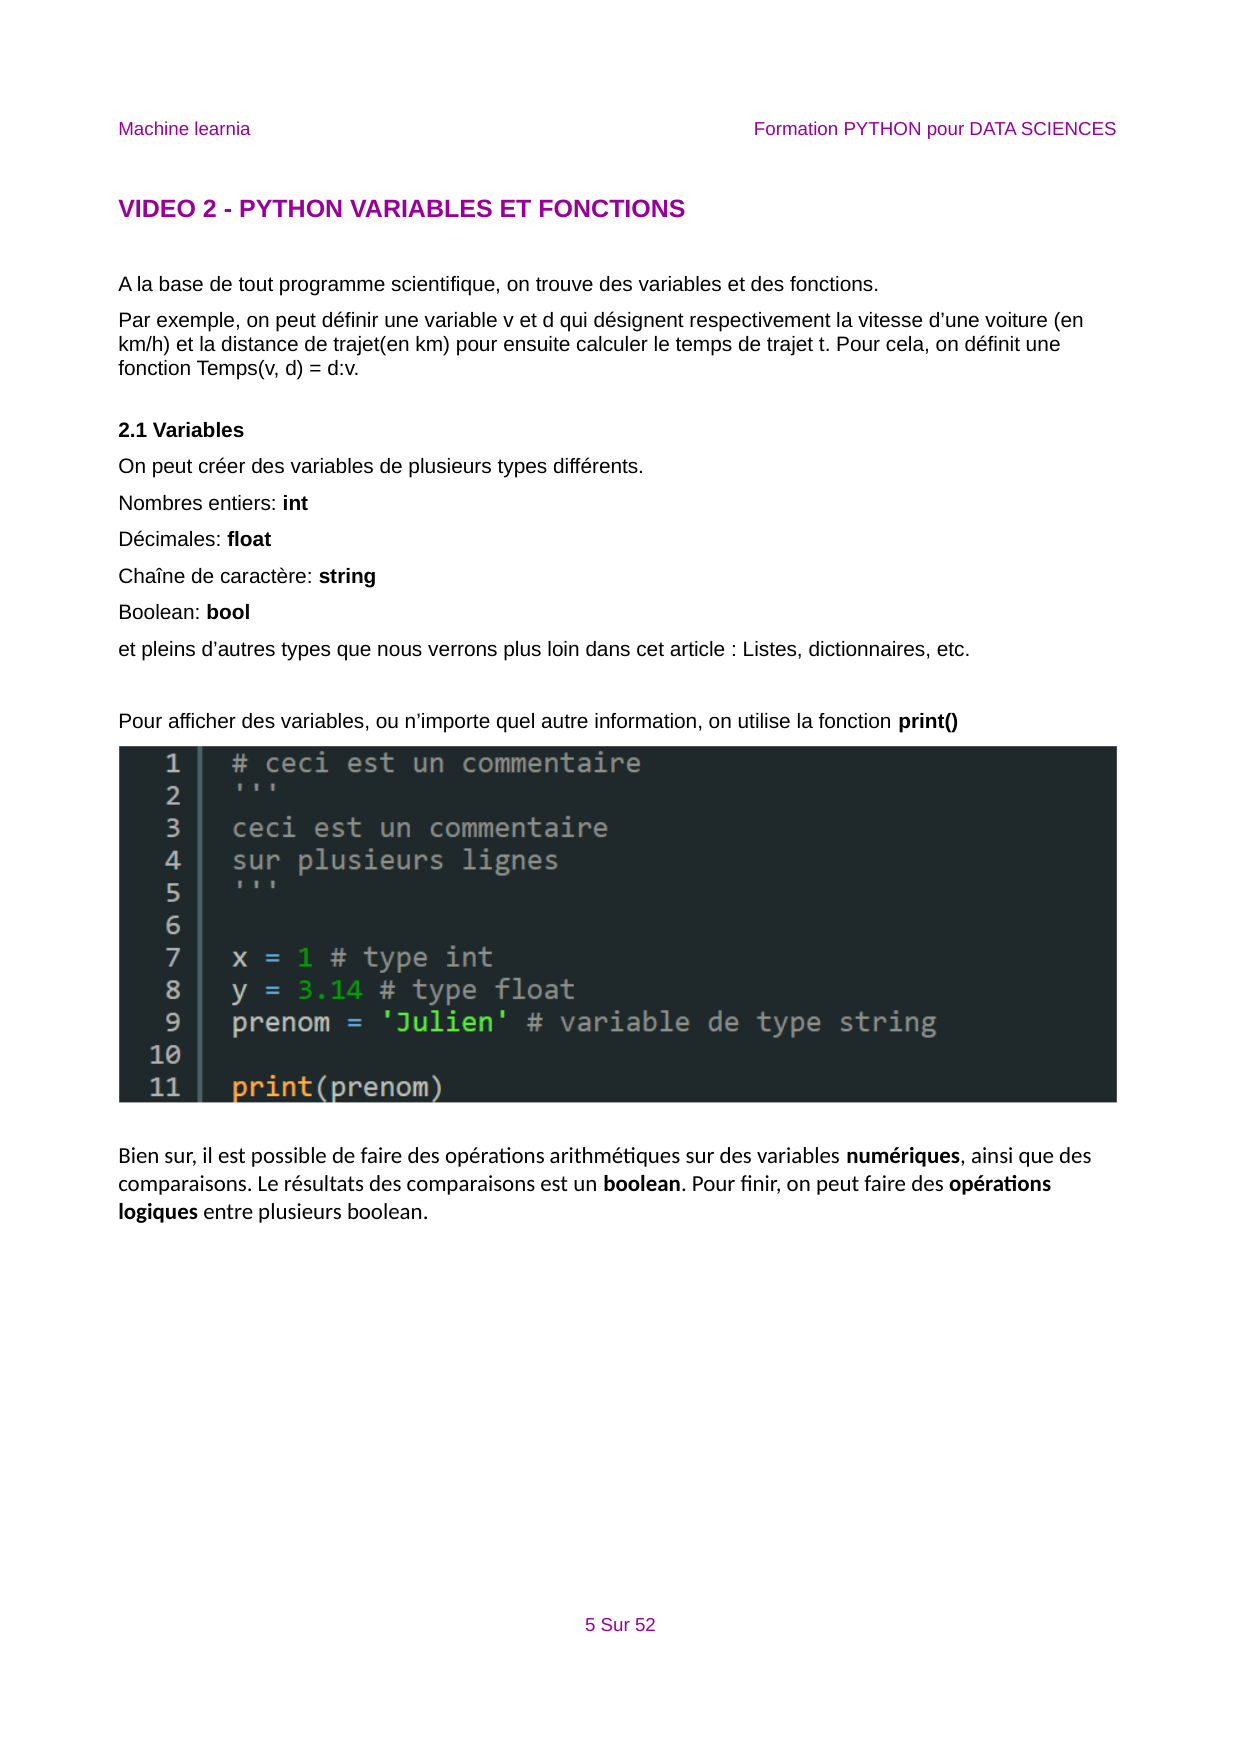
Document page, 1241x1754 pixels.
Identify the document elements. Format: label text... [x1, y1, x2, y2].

text Nombres entiers: int [118, 491, 1122, 514]
text Chaîne de caractère: string [118, 563, 1122, 587]
text Pour afficher des variables, ou n’importe quel autre information, on utilise la fonction print() [118, 709, 1122, 733]
subtitle 2.1 Variables [118, 418, 1122, 442]
picture [118, 745, 1122, 1105]
text et pleins d’autres types que nous verrons plus loin dans cet article : Listes, dictionnaires, etc. [118, 636, 1122, 660]
text Par exemple, on peut définir une variable v et d qui désignent respectivement la vitesse d’une voiture (en km/h) et la distance de trajet(en km) pour ensuite calculer le temps de trajet t. Pour cela, on définit une fonction Temps(v, d) = d:v. [118, 308, 1122, 380]
text Bien sur, il est possible de faire des opérations arithmétiques sur des variables numériques, ainsi que des comparaisons. Le résultats des comparaisons est un boolean. Pour finir, on peut faire des opérations logiques entre plusieurs boolean. [118, 1141, 1122, 1225]
subtitle VIDEO 2 - PYTHON VARIABLES ET FONCTIONS [118, 194, 1122, 223]
text A la base de tout programme scientifique, on trouve des variables et des fonctions. [118, 272, 1122, 296]
text Décimales: float [118, 527, 1122, 551]
text Boolean: bool [118, 600, 1122, 624]
text On peut créer des variables de plusieurs types différents. [118, 454, 1122, 478]
